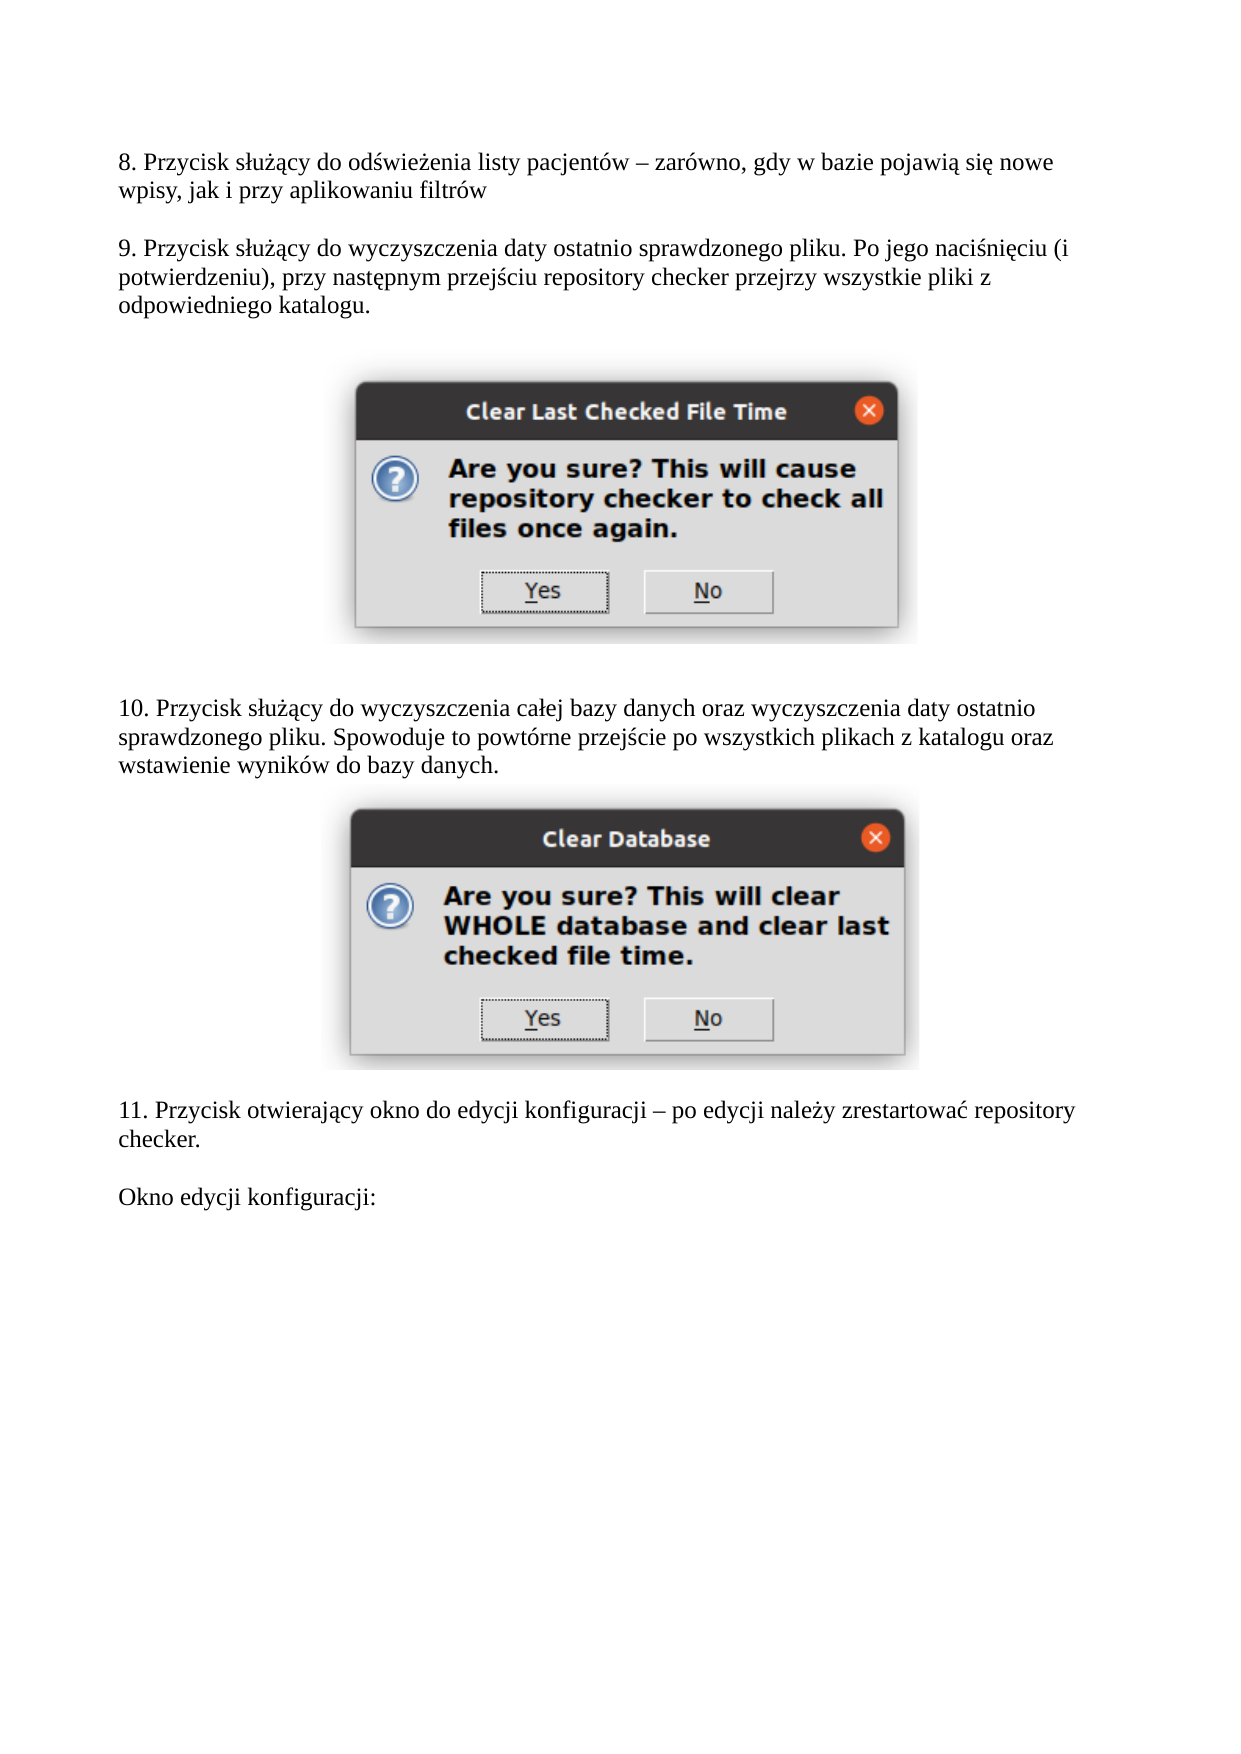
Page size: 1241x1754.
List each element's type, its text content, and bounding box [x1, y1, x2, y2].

text 9. Przycisk służący do wyczyszczenia daty ostatnio sprawdzonego pliku. Po jego naciśnięciu (i potwierdzeniu), przy następnym przejściu repository checker przejrzy wszystkie pliki z odpowiedniego katalogu. [118, 233, 1122, 319]
text 11. Przycisk otwierający okno do edycji konfiguracji – po edycji należy zrestartować repository checker. [118, 1096, 1122, 1153]
text 10. Przycisk służący do wyczyszczenia całej bazy danych oraz wyczyszczenia daty ostatnio sprawdzonego pliku. Spowoduje to powtórne przejście po wszystkich plikach z katalogu oraz wstawienie wyników do bazy danych. [118, 693, 1122, 779]
text 8. Przycisk służący do odświeżenia listy pacjentów – zarówno, gdy w bazie pojawią się nowe wpisy, jak i przy aplikowaniu filtrów [118, 147, 1122, 204]
picture [322, 348, 918, 644]
picture [321, 784, 920, 1070]
text Okno edycji konfiguracji: [118, 1182, 1122, 1211]
